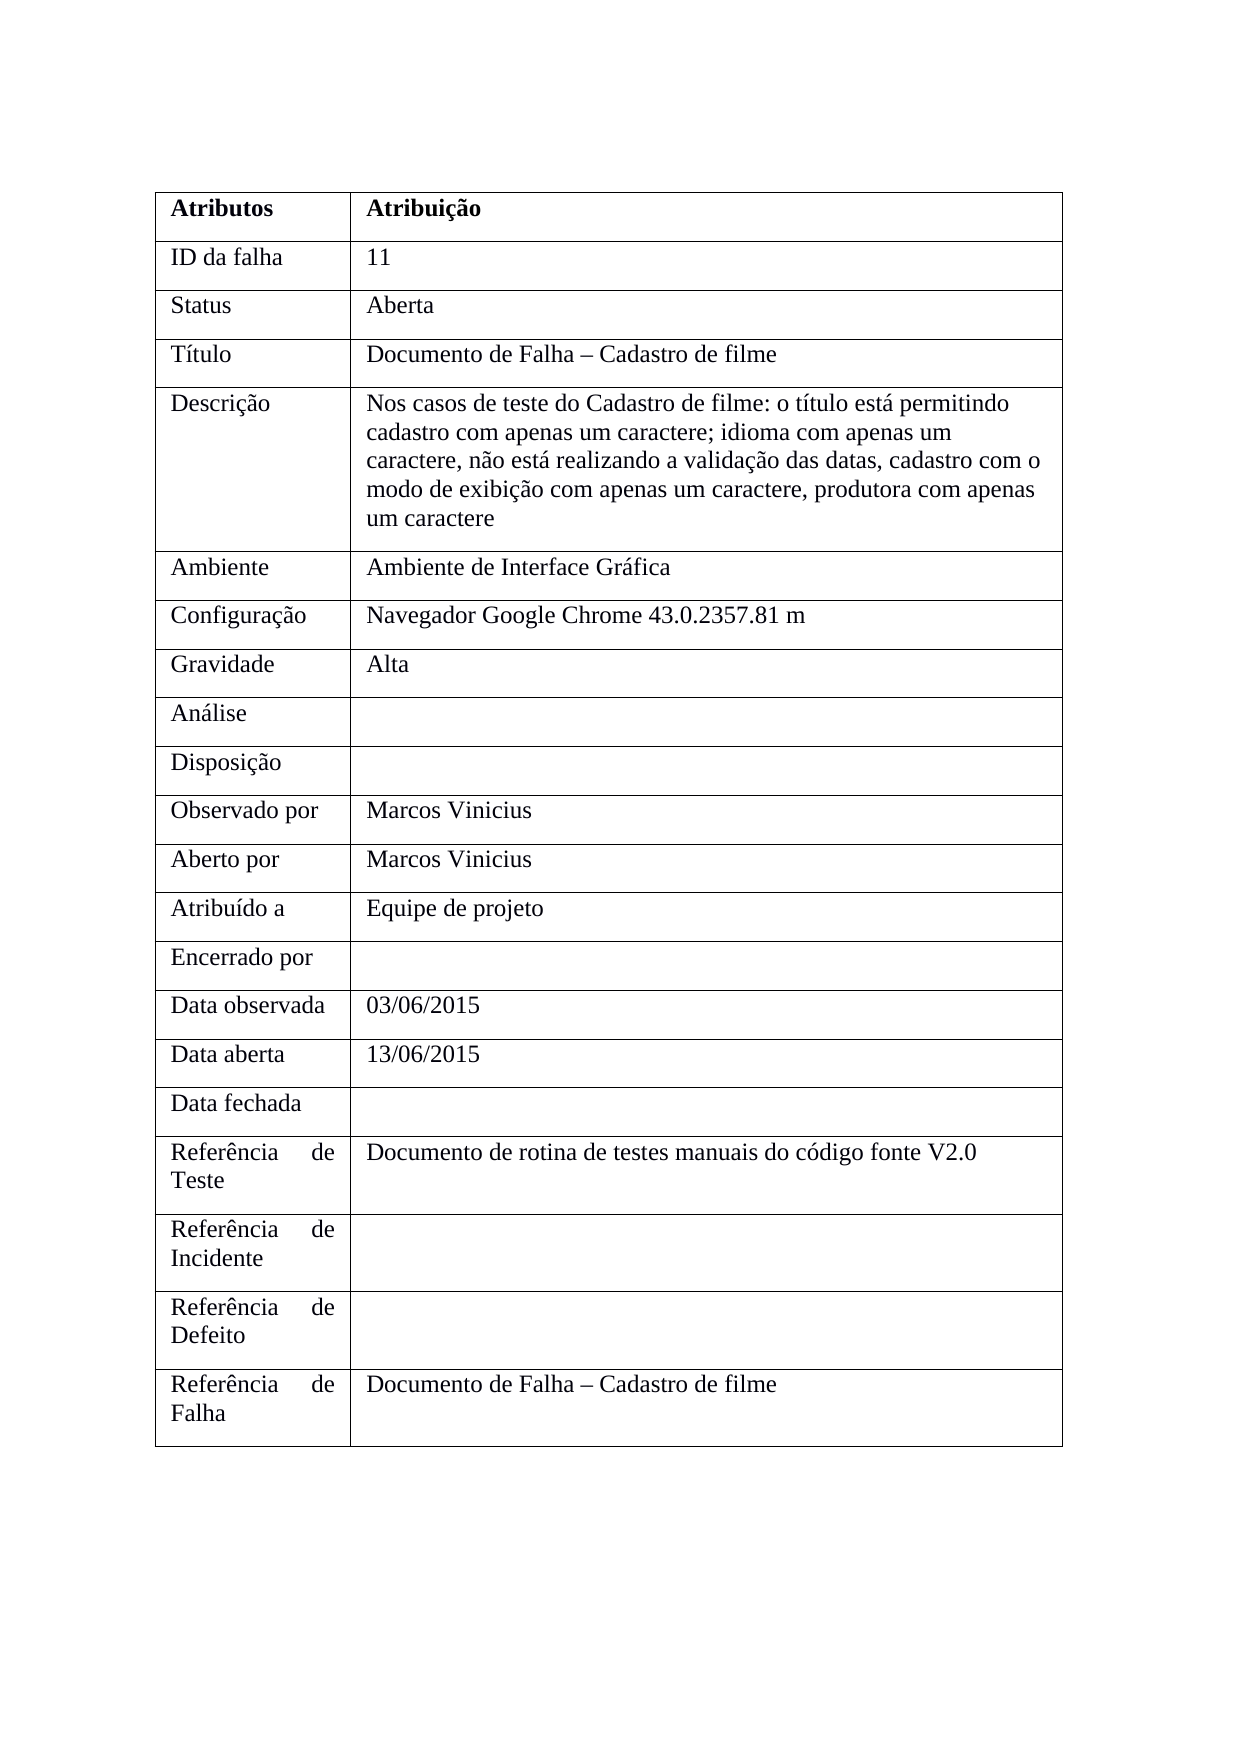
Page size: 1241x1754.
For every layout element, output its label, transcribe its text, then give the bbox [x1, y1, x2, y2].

table_cell Data fechada [156, 1088, 350, 1136]
table_cell Aberto por [156, 845, 350, 892]
table_cell [351, 747, 1062, 795]
table_cell [351, 1088, 1062, 1136]
table_cell Ambiente [156, 552, 350, 600]
table_cell Marcos Vinicius [351, 845, 1062, 892]
table_cell Documento de Falha – Cadastro de filme [351, 1370, 1062, 1446]
table_cell Equipe de projeto [351, 893, 1062, 941]
table_cell Disposição [156, 747, 350, 795]
table_cell Marcos Vinicius [351, 796, 1062, 843]
table_cell Navegador Google Chrome 43.0.2357.81 m [351, 601, 1062, 648]
table_cell Gravidade [156, 650, 350, 697]
table_cell Data observada [156, 991, 350, 1038]
table_cell 03/06/2015 [351, 991, 1062, 1038]
table_cell Referência de Defeito [156, 1292, 350, 1368]
table_cell Alta [351, 650, 1062, 697]
table_cell Análise [156, 698, 350, 746]
table_cell [351, 1215, 1062, 1291]
table_cell Configuração [156, 601, 350, 648]
table_header Atribuição [351, 193, 1062, 241]
table_cell Referência de Incidente [156, 1215, 350, 1291]
table_cell ID da falha [156, 242, 350, 290]
table_cell Aberta [351, 291, 1062, 338]
table_cell Status [156, 291, 350, 338]
table_cell Encerrado por [156, 942, 350, 990]
table_header Atributos [156, 193, 350, 241]
table_cell Descrição [156, 388, 350, 551]
table_cell [351, 942, 1062, 990]
table_cell Documento de Falha – Cadastro de filme [351, 340, 1062, 387]
table_cell [351, 1292, 1062, 1368]
table_cell Referência de Falha [156, 1370, 350, 1446]
table_cell Ambiente de Interface Gráfica [351, 552, 1062, 600]
table_cell Título [156, 340, 350, 387]
table_cell 13/06/2015 [351, 1040, 1062, 1087]
table_cell Observado por [156, 796, 350, 843]
table_cell Data aberta [156, 1040, 350, 1087]
table_cell Documento de rotina de testes manuais do código fonte V2.0 [351, 1137, 1062, 1213]
table_cell [351, 698, 1062, 746]
table_cell Referência de Teste [156, 1137, 350, 1213]
table_cell Nos casos de teste do Cadastro de filme: o título está permitindo cadastro com apenas um caractere; idioma com apenas um caractere, não está realizando a validação das datas, cadastro com o modo de exibição com apenas um caractere, produtora com apenas um caractere [351, 388, 1062, 551]
table_cell Atribuído a [156, 893, 350, 941]
table_cell 11 [351, 242, 1062, 290]
